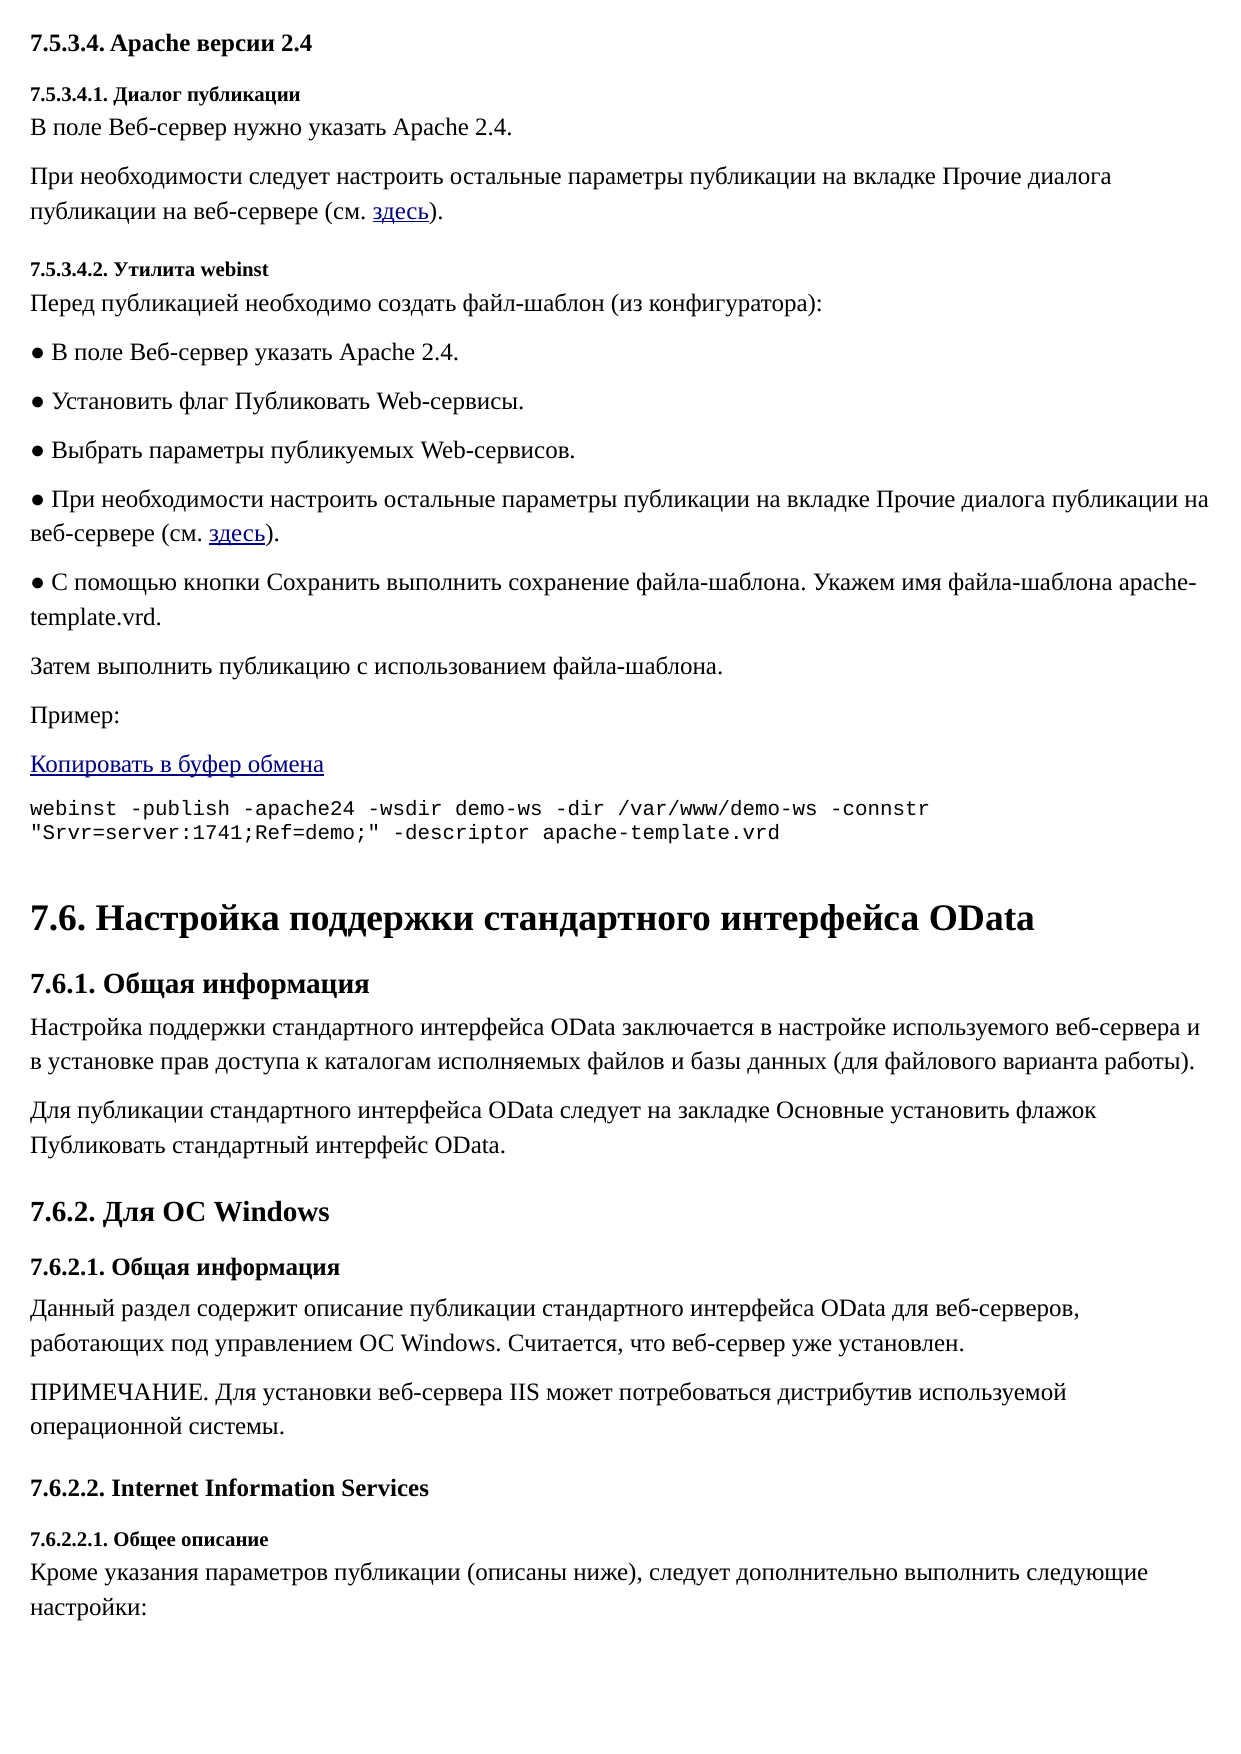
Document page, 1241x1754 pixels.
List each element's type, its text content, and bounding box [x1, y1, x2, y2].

subtitle 7.5.3.4.1. Диалог публикации [30, 82, 1211, 106]
subtitle 7.6.2.2.1. Общее описание [30, 1527, 1211, 1551]
text ● В поле Веб-сервер указать Apache 2.4. [30, 337, 1211, 365]
text Копировать в буфер обмена [30, 749, 1211, 778]
text Данный раздел содержит описание публикации стандартного интерфейса OData для веб-серверов, работающих под управлением ОС Windows. Считается, что веб-сервер уже установлен. [30, 1293, 1211, 1357]
text ● Установить флаг Публиковать Web-сервисы. [30, 386, 1211, 414]
text Пример: [30, 700, 1211, 729]
text Настройка поддержки стандартного интерфейса OData заключается в настройке используемого веб-сервера и в установке прав доступа к каталогам исполняемых файлов и базы данных (для файлового варианта работы). [30, 1012, 1211, 1075]
text ● Выбрать параметры публикуемых Web-сервисов. [30, 435, 1211, 463]
text В поле Веб-сервер нужно указать Apache 2.4. [30, 112, 1211, 141]
text При необходимости следует настроить остальные параметры публикации на вкладке Прочие диалога публикации на веб-сервере (см. здесь). [30, 161, 1211, 224]
text ● С помощью кнопки Сохранить выполнить сохранение файла-шаблона. Укажем имя файла-шаблона apache-template.vrd. [30, 567, 1211, 631]
text ● При необходимости настроить остальные параметры публикации на вкладке Прочие диалога публикации на веб-сервере (см. здесь). [30, 484, 1211, 547]
text webinst -publish -apache24 -wsdir demo-ws -dir /var/www/demo-ws -connstr "Srvr=server:1741;Ref=demo;" -descriptor apache-template.vrd [30, 798, 1211, 845]
subtitle 7.6. Настройка поддержки стандартного интерфейса OData [30, 896, 1211, 939]
text Перед публикацией необходимо создать файл-шаблон (из конфигуратора): [30, 288, 1211, 316]
subtitle 7.6.2.2. Internet Information Services [30, 1473, 1211, 1502]
text Затем выполнить публикацию с использованием файла-шаблона. [30, 651, 1211, 680]
subtitle 7.6.2. Для ОС Windows [30, 1194, 1211, 1227]
subtitle 7.6.2.1. Общая информация [30, 1252, 1211, 1281]
subtitle 7.6.1. Общая информация [30, 966, 1211, 999]
text Кроме указания параметров публикации (описаны ниже), следует дополнительно выполнить следующие настройки: [30, 1557, 1211, 1620]
text Для публикации стандартного интерфейса OData следует на закладке Основные установить флажок Публиковать стандартный интерфейс OData. [30, 1096, 1211, 1159]
text ПРИМЕЧАНИЕ. Для установки веб-сервера IIS может потребоваться дистрибутив используемой операционной системы. [30, 1377, 1211, 1440]
subtitle 7.5.3.4.2. Утилита webinst [30, 257, 1211, 281]
subtitle 7.5.3.4. Apache версии 2.4 [30, 28, 1211, 57]
